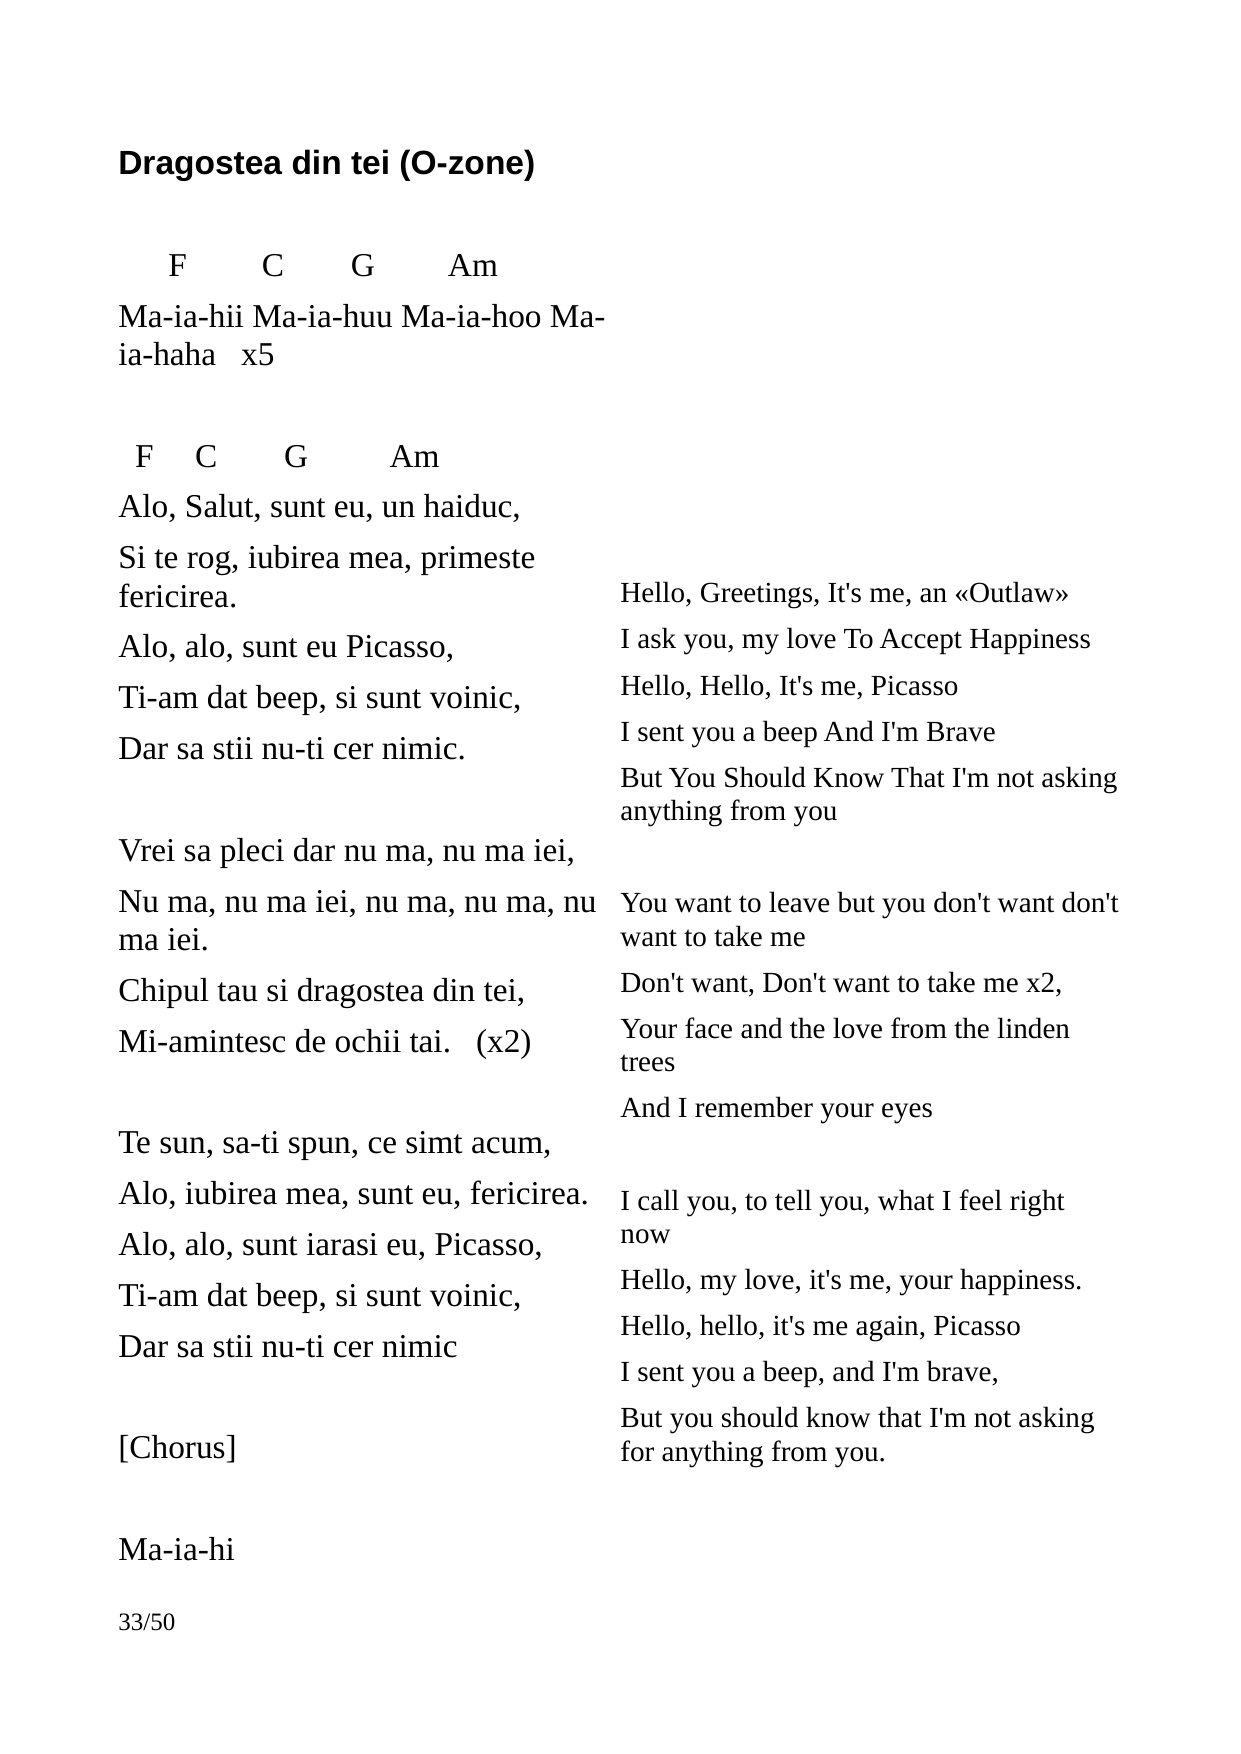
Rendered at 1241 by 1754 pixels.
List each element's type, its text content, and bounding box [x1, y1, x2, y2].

text Chipul tau si dragostea din tei, [118, 970, 620, 1008]
text Mi-amintesc de ochii tai. (x2) [118, 1021, 620, 1059]
text Alo, alo, sunt eu Picasso, [118, 627, 620, 665]
text Te sun, sa-ti spun, ce simt acum, [118, 1123, 620, 1161]
text Dar sa stii nu-ti cer nimic. [118, 728, 620, 767]
text Vrei sa pleci dar nu ma, nu ma iei, [118, 830, 620, 868]
subtitle Dragostea din tei (O-zone) [118, 143, 620, 182]
text Nu ma, nu ma iei, nu ma, nu ma, nu ma iei. [118, 881, 620, 958]
text Alo, Salut, sunt eu, un haiduc, [118, 487, 620, 525]
text Hello, Greetings, It's me, an «Outlaw» [620, 576, 1122, 609]
text Dar sa stii nu-ti cer nimic [118, 1326, 620, 1364]
text Don't want, Don't want to take me x2, [620, 965, 1122, 998]
text I sent you a beep And I'm Brave [620, 714, 1122, 747]
text You want to leave but you don't want don't want to take me [620, 885, 1122, 952]
text I sent you a beep, and I'm brave, [620, 1354, 1122, 1388]
text F C G Am [118, 245, 620, 283]
text I call you, to tell you, what I feel right now [620, 1183, 1122, 1250]
text Ma-ia-hii Ma-ia-huu Ma-ia-hoo Ma-ia-haha x5 [118, 296, 620, 373]
text Alo, iubirea mea, sunt eu, fericirea. [118, 1173, 620, 1212]
text Your face and the love from the linden trees [620, 1011, 1122, 1078]
text Ma-ia-hi [118, 1529, 620, 1568]
text And I remember your eyes [620, 1091, 1122, 1124]
text Hello, hello, it's me again, Picasso [620, 1308, 1122, 1342]
text Si te rog, iubirea mea, primeste fericirea. [118, 538, 620, 614]
text Alo, alo, sunt iarasi eu, Picasso, [118, 1224, 620, 1263]
text Hello, my love, it's me, your happiness. [620, 1262, 1122, 1296]
text I ask you, my love To Accept Happiness [620, 622, 1122, 655]
text Ti-am dat beep, si sunt voinic, [118, 1275, 620, 1313]
text Ti-am dat beep, si sunt voinic, [118, 678, 620, 716]
text F C G Am [118, 436, 620, 474]
text But You Should Know That I'm not asking anything from you [620, 760, 1122, 827]
text [Chorus] [118, 1428, 620, 1466]
text But you should know that I'm not asking for anything from you. [620, 1400, 1122, 1467]
text Hello, Hello, It's me, Picasso [620, 668, 1122, 701]
